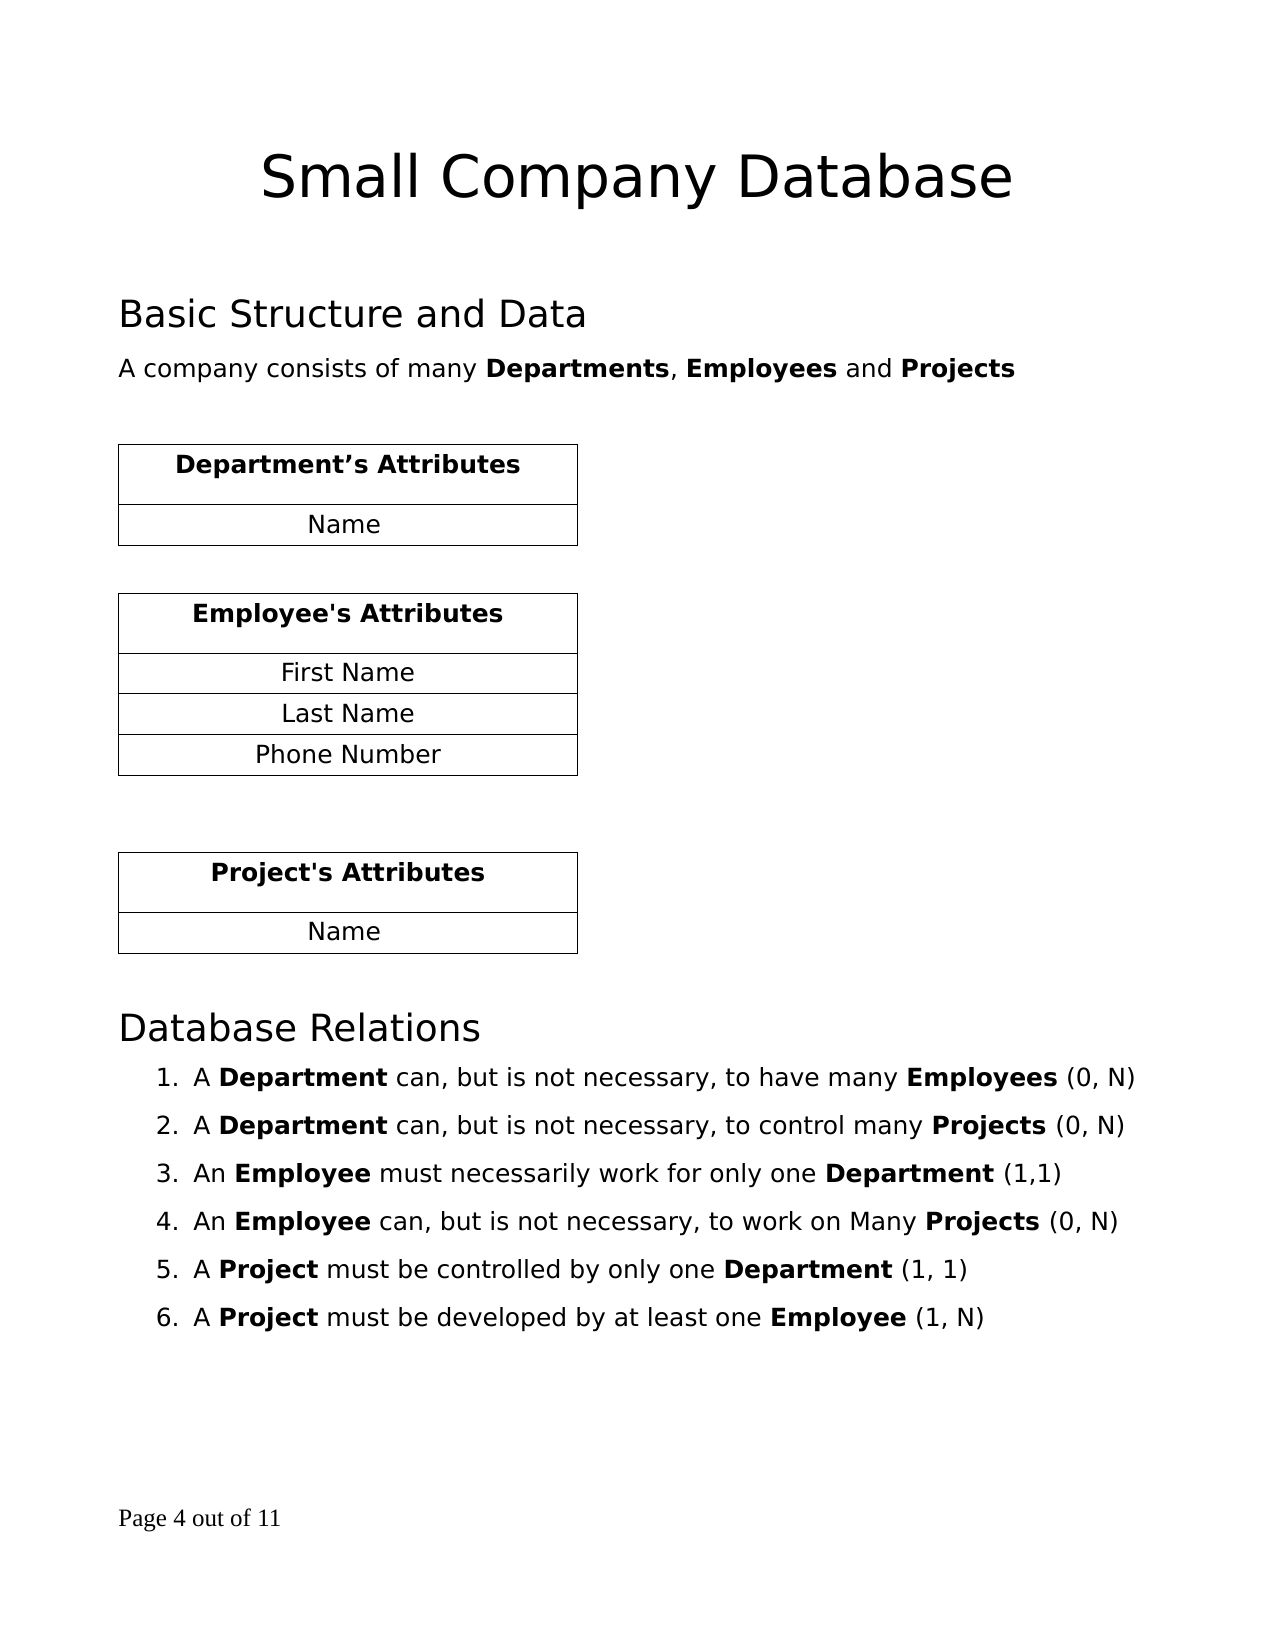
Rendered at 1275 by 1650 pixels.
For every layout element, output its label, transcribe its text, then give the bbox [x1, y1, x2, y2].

list A Department can, but is not necessary, to have many Employees (0, N) [156, 1063, 1157, 1092]
list A Project must be controlled by only one Department (1, 1) [156, 1256, 1157, 1285]
table_cell First Name [119, 654, 577, 693]
subtitle Basic Structure and Data [118, 292, 1157, 336]
table_header Employee's Attributes [119, 594, 577, 652]
table_cell Name [119, 913, 577, 952]
list A Department can, but is not necessary, to control many Projects (0, N) [156, 1111, 1157, 1140]
list An Employee must necessarily work for only one Department (1,1) [156, 1159, 1157, 1188]
table_header Project's Attributes [119, 853, 577, 912]
title Small Company Database [118, 143, 1157, 211]
table_cell Last Name [119, 694, 577, 734]
subtitle A company consists of many Departments, Employees and Projects [118, 354, 1157, 384]
table_cell Phone Number [119, 735, 577, 775]
table_header Department’s Attributes [119, 445, 577, 504]
subtitle Database Relations [118, 1007, 1157, 1051]
table_cell Name [119, 505, 577, 545]
list An Employee can, but is not necessary, to work on Many Projects (0, N) [156, 1207, 1157, 1237]
list A Project must be developed by at least one Employee (1, N) [156, 1304, 1157, 1333]
